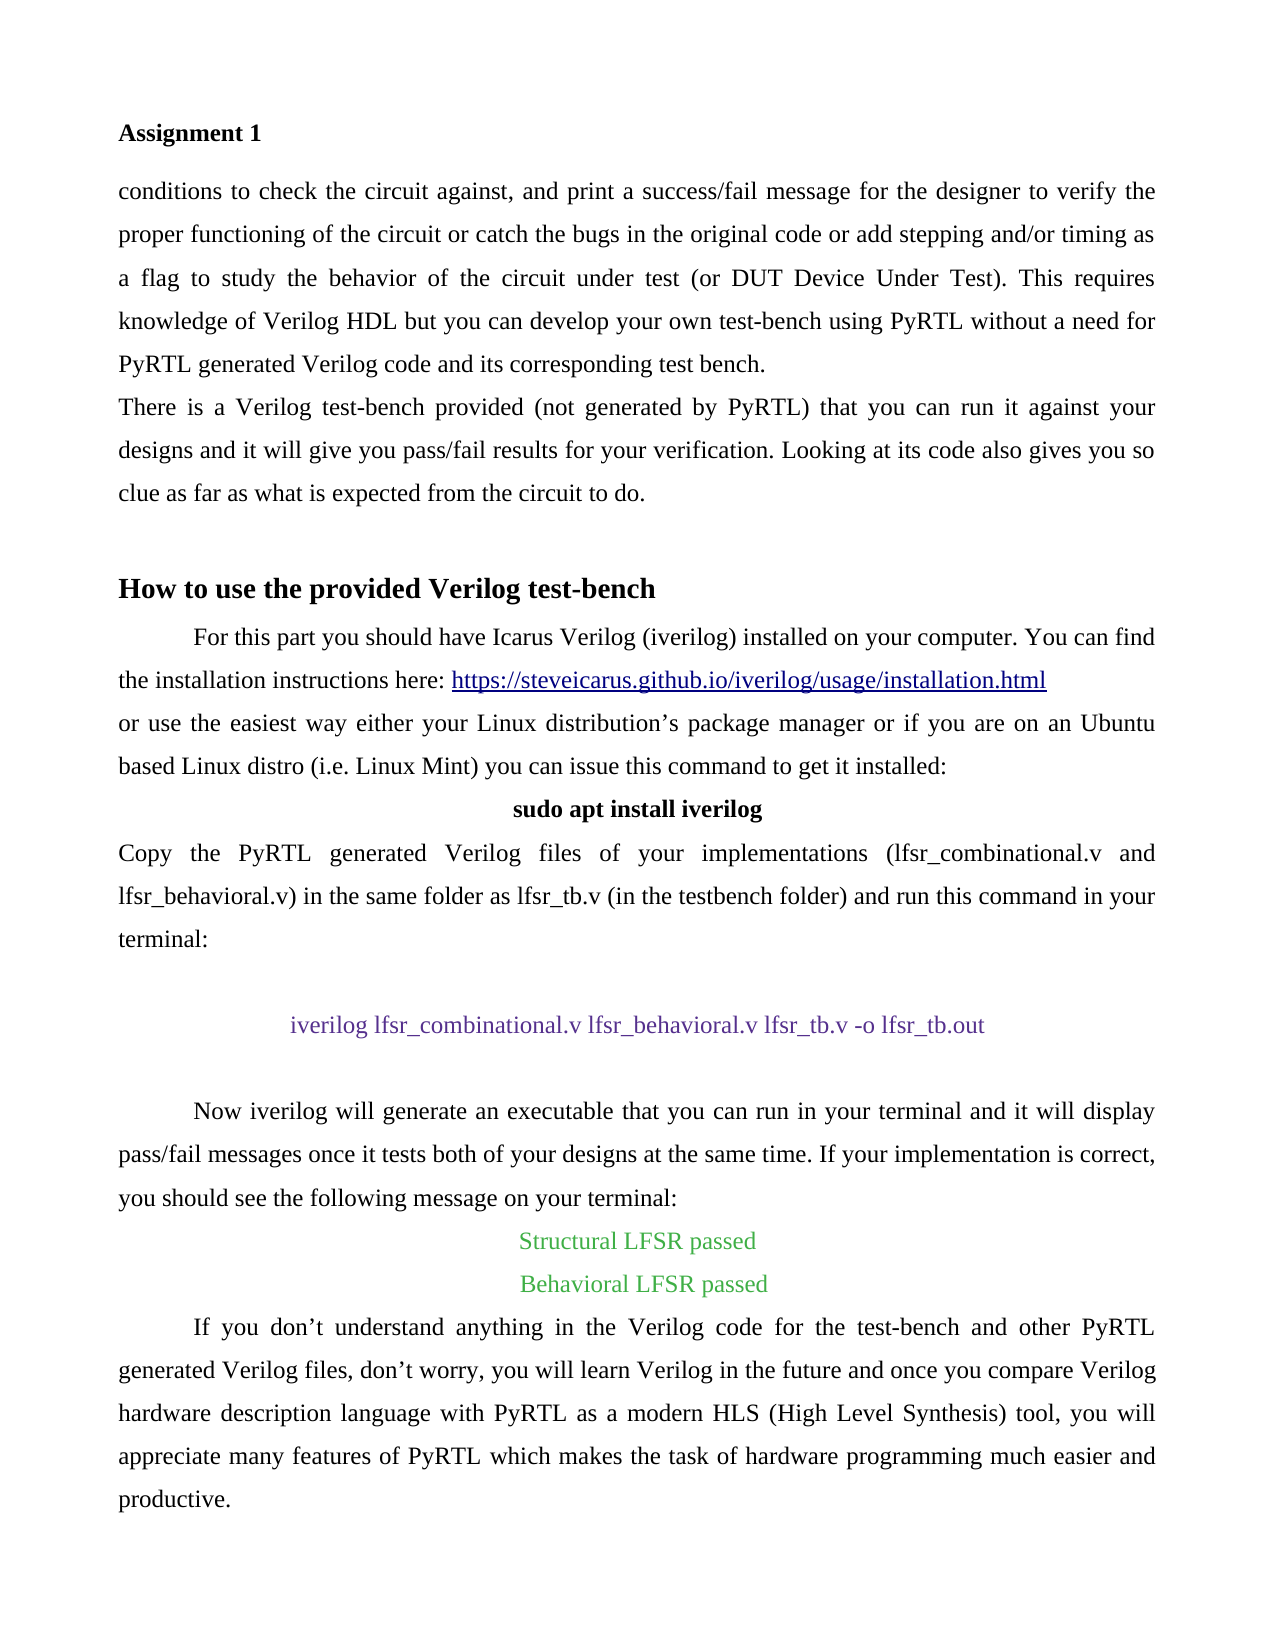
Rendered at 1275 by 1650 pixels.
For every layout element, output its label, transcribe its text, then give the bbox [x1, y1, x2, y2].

text Structural LFSR passed [118, 1226, 1157, 1254]
text sudo apt install iverilog [118, 794, 1157, 823]
text Now iverilog will generate an executable that you can run in your terminal and it will display pass/fail messages once it tests both of your designs at the same time. If your implementation is correct, you should see the following message on your terminal: [118, 1096, 1157, 1211]
text Copy the PyRTL generated Verilog files of your implementations (lfsr_combinational.v and lfsr_behavioral.v) in the same folder as lfsr_tb.v (in the testbench folder) and run this command in your terminal: [118, 838, 1157, 953]
text There is a Verilog test-bench provided (not generated by PyRTL) that you can run it against your designs and it will give you pass/fail results for your verification. Looking at its code also gives you so clue as far as what is expected from the circuit to do. [118, 392, 1157, 507]
text conditions to check the circuit against, and print a success/fail message for the designer to verify the proper functioning of the circuit or catch the bugs in the original code or add stepping and/or timing as a flag to study the behavior of the circuit under test (or DUT Device Under Test). This requires knowledge of Verilog HDL but you can develop your own test-bench using PyRTL without a need for PyRTL generated Verilog code and its corresponding test bench. [118, 176, 1157, 378]
text How to use the provided Verilog test-bench [118, 572, 1157, 605]
text For this part you should have Icarus Verilog (iverilog) installed on your computer. You can find the installation instructions here: https://steveicarus.github.io/iverilog/usage/installation.html [118, 622, 1157, 694]
text If you don’t understand anything in the Verilog code for the test-bench and other PyRTL generated Verilog files, don’t worry, you will learn Verilog in the future and once you compare Verilog hardware description language with PyRTL as a modern HLS (High Level Synthesis) tool, you will appreciate many features of PyRTL which makes the task of hardware programming much easier and productive. [118, 1312, 1157, 1513]
text Behavioral LFSR passed [118, 1269, 1157, 1298]
text or use the easiest way either your Linux distribution’s package manager or if you are on an Ubuntu based Linux distro (i.e. Linux Mint) you can issue this command to get it installed: [118, 708, 1157, 780]
text iverilog lfsr_combinational.v lfsr_behavioral.v lfsr_tb.v -o lfsr_tb.out [118, 1010, 1157, 1039]
